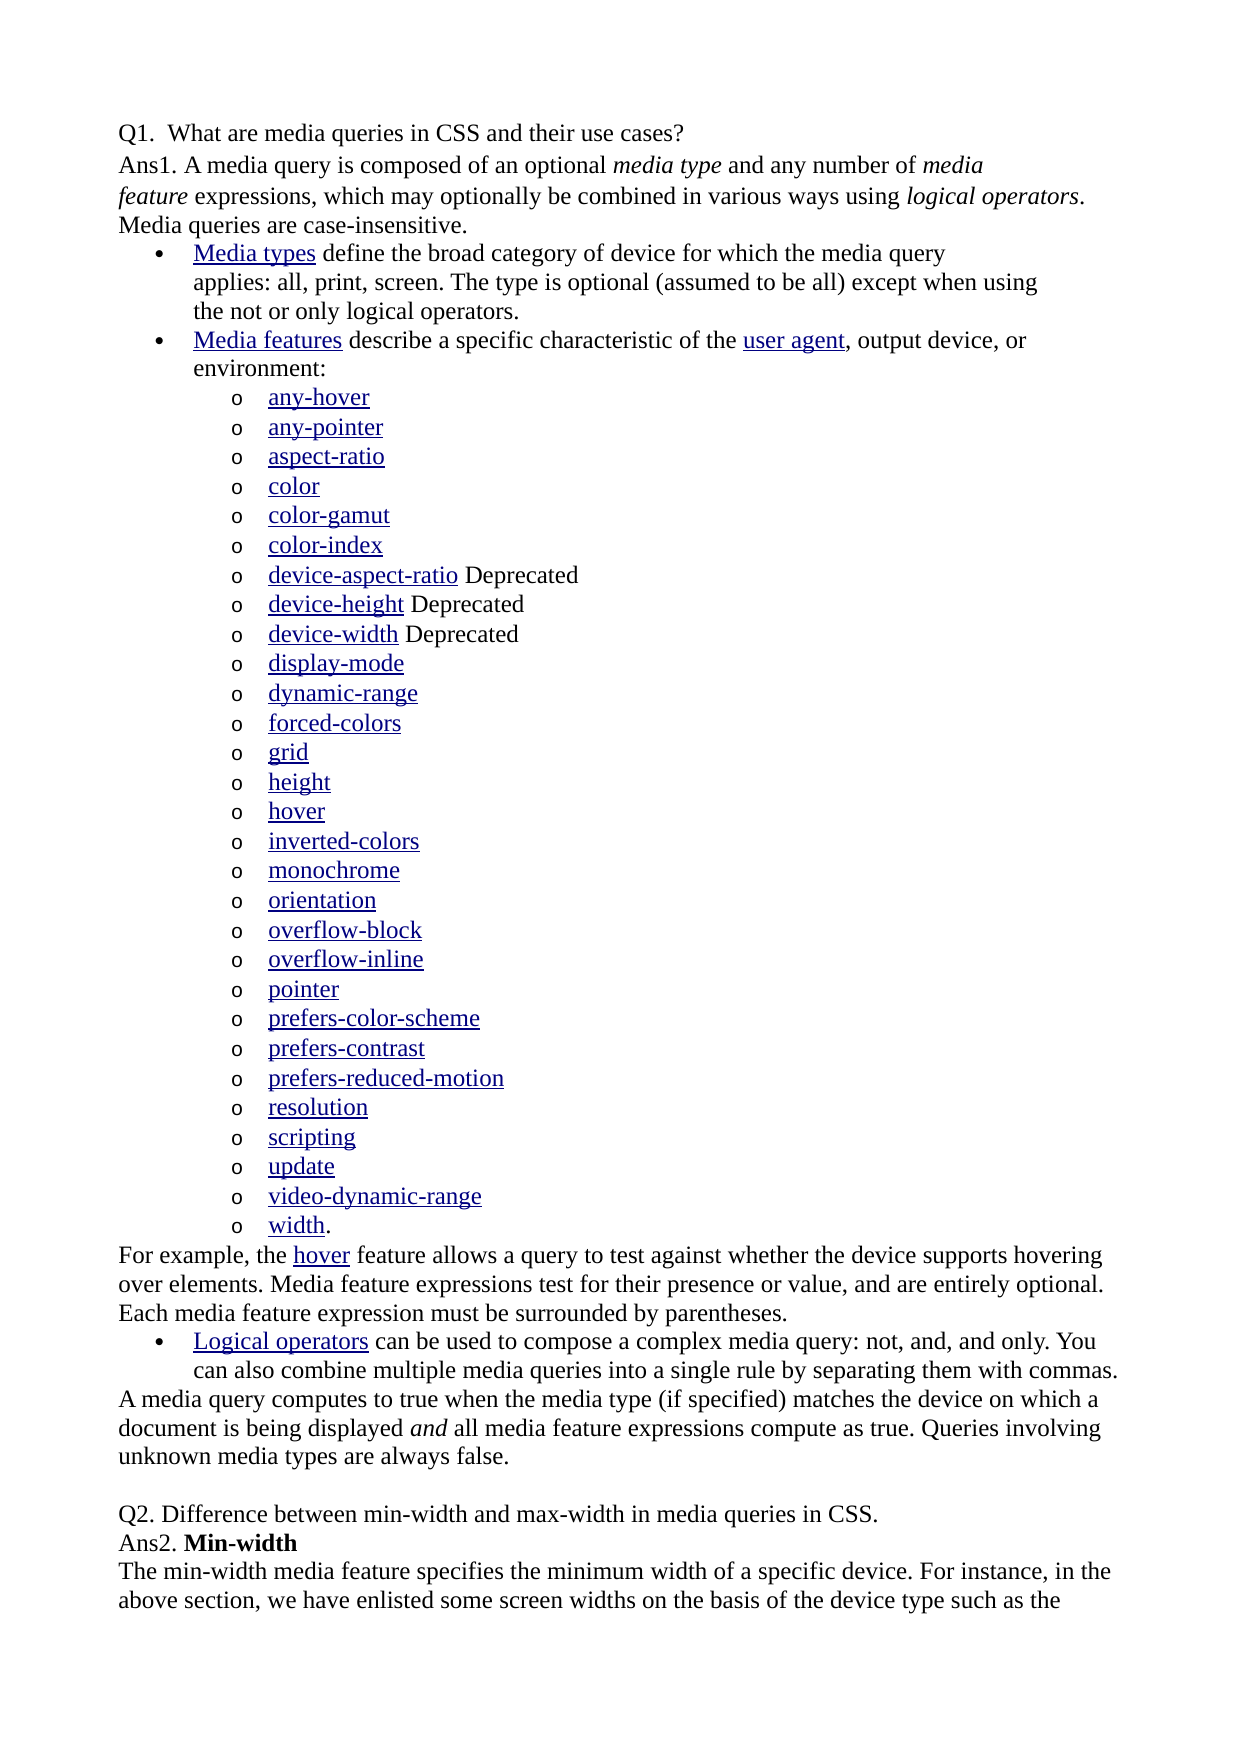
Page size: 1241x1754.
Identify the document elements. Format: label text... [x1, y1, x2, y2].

text Q2. Difference between min-width and max-width in media queries in CSS. [118, 1499, 1122, 1528]
list display-mode [231, 648, 1122, 678]
list pointer [231, 974, 1122, 1003]
list Logical operators can be used to compose a complex media query: not, and, and only. You can also combine multiple media queries into a single rule by separating them with commas. [156, 1326, 1122, 1384]
text Ans1. A media query is composed of an optional media type and any number of media feature expressions, which may optionally be combined in various ways using logical operators. Media queries are case-insensitive. [118, 147, 1122, 238]
list hover [231, 796, 1122, 826]
list update [231, 1151, 1122, 1181]
list resolution [231, 1092, 1122, 1122]
list prefers-reduced-motion [231, 1063, 1122, 1092]
list any-pointer [231, 412, 1122, 441]
list overflow-block [231, 915, 1122, 944]
list Media types define the broad category of device for which the media query applies: all, print, screen. The type is optional (assumed to be all) except when using the not or only logical operators. [156, 238, 1122, 325]
list prefers-color-scheme [231, 1003, 1122, 1033]
list device-width Deprecated [231, 619, 1122, 648]
list monochrome [231, 856, 1122, 885]
list color [231, 471, 1122, 501]
list prefers-contrast [231, 1033, 1122, 1063]
list Media features describe a specific characteristic of the user agent, output device, or environment: [156, 325, 1122, 382]
list aspect-ratio [231, 441, 1122, 471]
list height [231, 767, 1122, 796]
list orientation [231, 885, 1122, 915]
text A media query computes to true when the media type (if specified) matches the device on which a document is being displayed and all media feature expressions compute as true. Queries involving unknown media types are always false. [118, 1384, 1122, 1470]
list forced-colors [231, 708, 1122, 737]
text For example, the hover feature allows a query to test against whether the device supports hovering over elements. Media feature expressions test for their presence or value, and are entirely optional. Each media feature expression must be surrounded by parentheses. [118, 1240, 1122, 1326]
list grid [231, 737, 1122, 767]
list any-hover [231, 382, 1122, 412]
list width. [231, 1211, 1122, 1240]
text Q1. What are media queries in CSS and their use cases? [118, 118, 1122, 147]
list inverted-colors [231, 826, 1122, 856]
list video-dynamic-range [231, 1181, 1122, 1211]
text The min-width media feature specifies the minimum width of a specific device. For instance, in the above section, we have enlisted some screen widths on the basis of the device type such as the [118, 1556, 1122, 1614]
list device-height Deprecated [231, 589, 1122, 619]
list color-gamut [231, 501, 1122, 530]
list scripting [231, 1122, 1122, 1151]
list dynamic-range [231, 678, 1122, 708]
list color-index [231, 530, 1122, 560]
list overflow-inline [231, 944, 1122, 974]
text Ans2. Min-width [118, 1528, 1122, 1556]
list device-aspect-ratio Deprecated [231, 560, 1122, 589]
